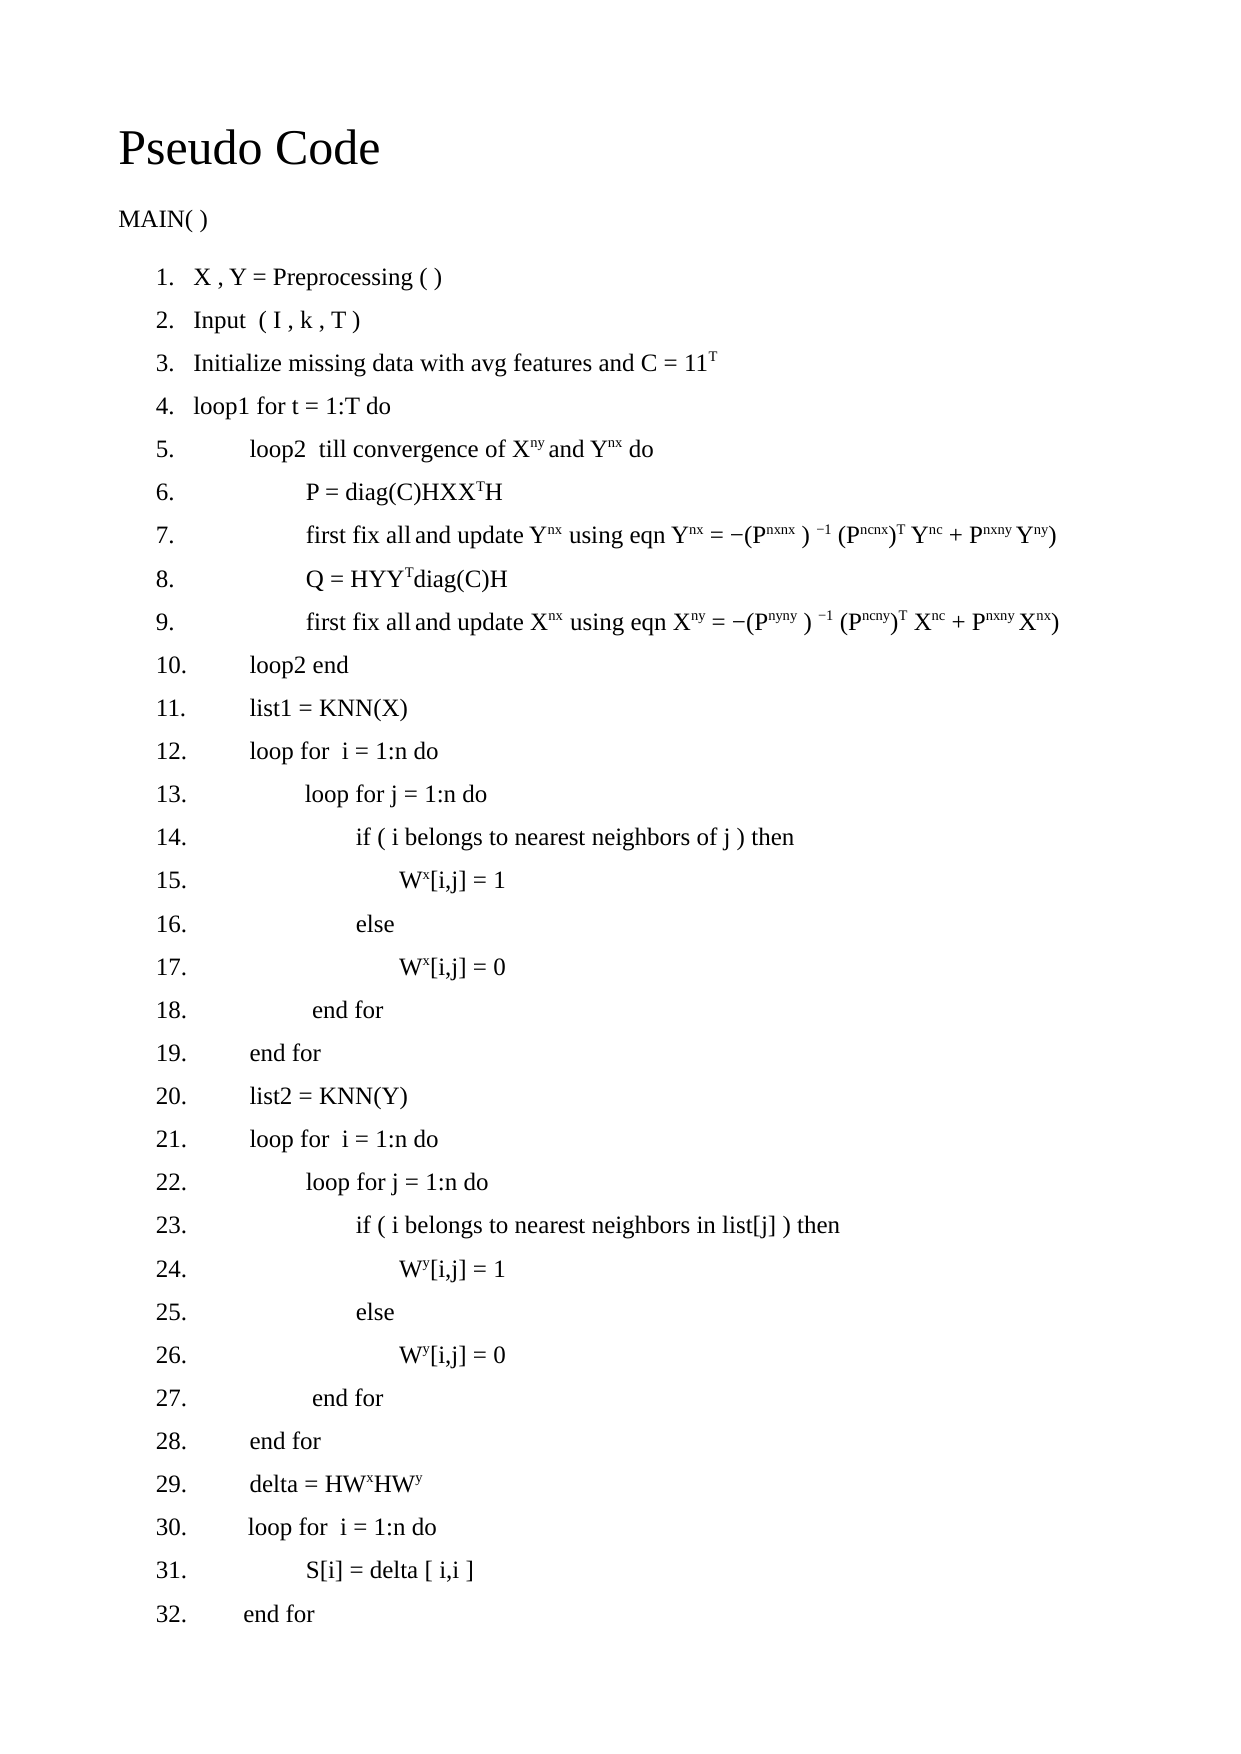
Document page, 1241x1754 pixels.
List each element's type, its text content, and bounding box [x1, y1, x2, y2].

list Wx[i,j] = 0 [156, 952, 1122, 981]
list loop2 end [156, 650, 1122, 679]
list Wy[i,j] = 0 [156, 1340, 1122, 1369]
list end for [156, 995, 1122, 1024]
list Input ( I , k , T ) [156, 305, 1122, 334]
list list2 = KNN(Y) [156, 1081, 1122, 1110]
list loop1 for t = 1:T do [156, 391, 1122, 420]
list loop2 till convergence of Xny and Ynx do [156, 434, 1122, 463]
text Pseudo Code [118, 118, 1122, 176]
list S[i] = delta [ i,i ] [156, 1556, 1122, 1584]
list list1 = KNN(X) [156, 693, 1122, 722]
list loop for i = 1:n do [156, 1124, 1122, 1153]
list end for [156, 1426, 1122, 1455]
list first fix all and update Ynx using eqn Ynx = −(Pnxnx ) −1 (Pncnx)T Ync + Pnxny Yny) [156, 521, 1122, 549]
list else [156, 909, 1122, 937]
list end for [156, 1383, 1122, 1412]
list loop for j = 1:n do [156, 779, 1122, 808]
list first fix all and update Xnx using eqn Xny = −(Pnyny ) −1 (Pncny)T Xnc + Pnxny Xnx) [156, 607, 1122, 636]
list delta = HWxHWy [156, 1469, 1122, 1498]
list loop for j = 1:n do [156, 1167, 1122, 1196]
list if ( i belongs to nearest neighbors of j ) then [156, 822, 1122, 851]
list loop for i = 1:n do [156, 736, 1122, 765]
text MAIN( ) [118, 204, 1122, 233]
list end for [156, 1038, 1122, 1067]
list if ( i belongs to nearest neighbors in list[j] ) then [156, 1211, 1122, 1239]
list Wx[i,j] = 1 [156, 866, 1122, 894]
list Q = HYYTdiag(C)H [156, 564, 1122, 592]
list P = diag(C)HXXTH [156, 477, 1122, 506]
list loop for i = 1:n do [156, 1512, 1122, 1541]
list else [156, 1297, 1122, 1326]
list Wy[i,j] = 1 [156, 1254, 1122, 1282]
list X , Y = Preprocessing ( ) [156, 262, 1122, 291]
list end for [156, 1599, 1122, 1627]
list Initialize missing data with avg features and C = 11T [156, 348, 1122, 377]
